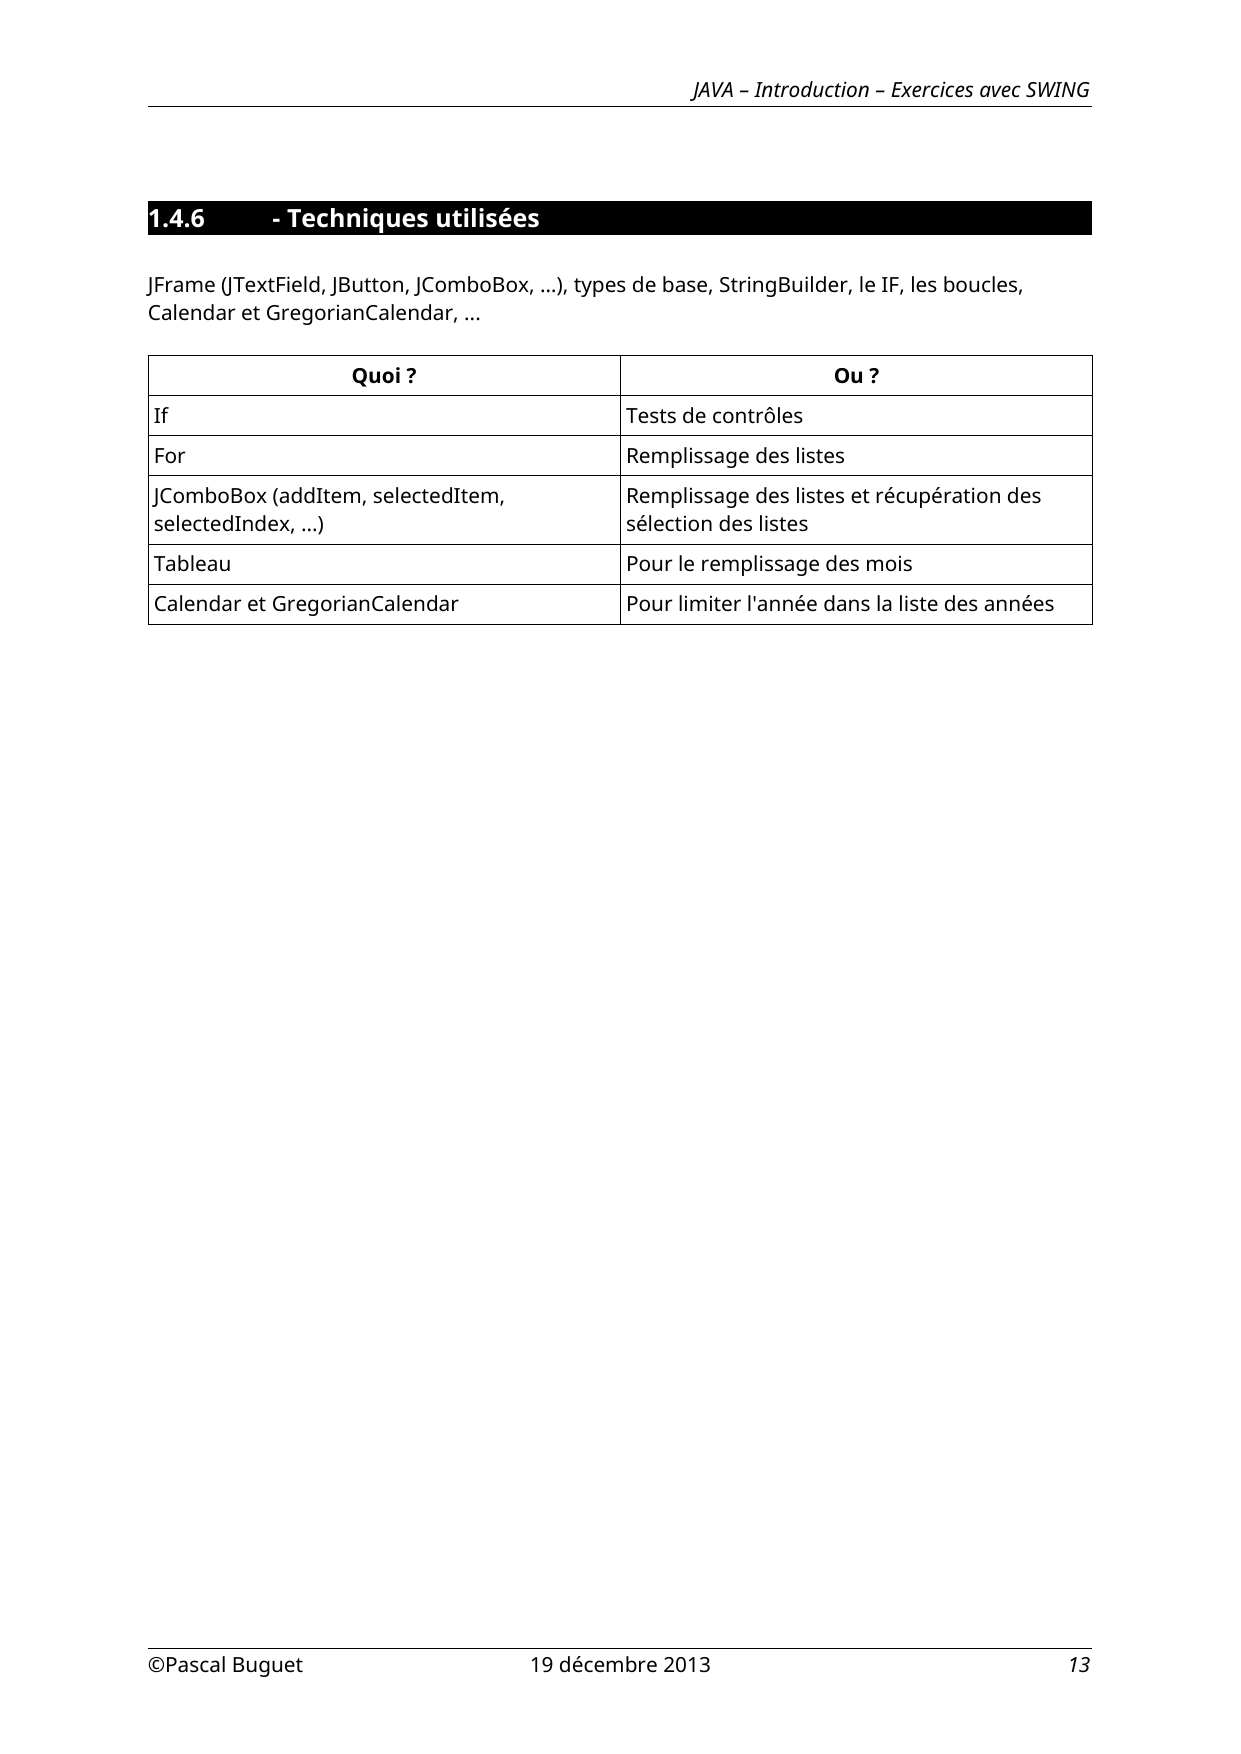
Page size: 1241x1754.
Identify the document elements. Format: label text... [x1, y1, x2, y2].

table_cell Pour limiter l'année dans la liste des années [621, 585, 1092, 624]
table_cell Remplissage des listes [621, 436, 1092, 475]
subtitle - Techniques utilisées [148, 201, 1092, 235]
table_header Ou ? [621, 356, 1092, 395]
table_cell Calendar et GregorianCalendar [149, 585, 620, 624]
table_header Quoi ? [149, 356, 620, 395]
table_cell Tableau [149, 545, 620, 584]
table_cell If [149, 396, 620, 435]
table_cell Remplissage des listes et récupération des sélection des listes [621, 476, 1092, 544]
text JFrame (JTextField, JButton, JComboBox, …), types de base, StringBuilder, le IF, les boucles, Calendar et GregorianCalendar, ... [148, 270, 1092, 327]
table_cell For [149, 436, 620, 475]
table_cell Pour le remplissage des mois [621, 545, 1092, 584]
table_cell JComboBox (addItem, selectedItem, selectedIndex, ...) [149, 476, 620, 544]
table_cell Tests de contrôles [621, 396, 1092, 435]
